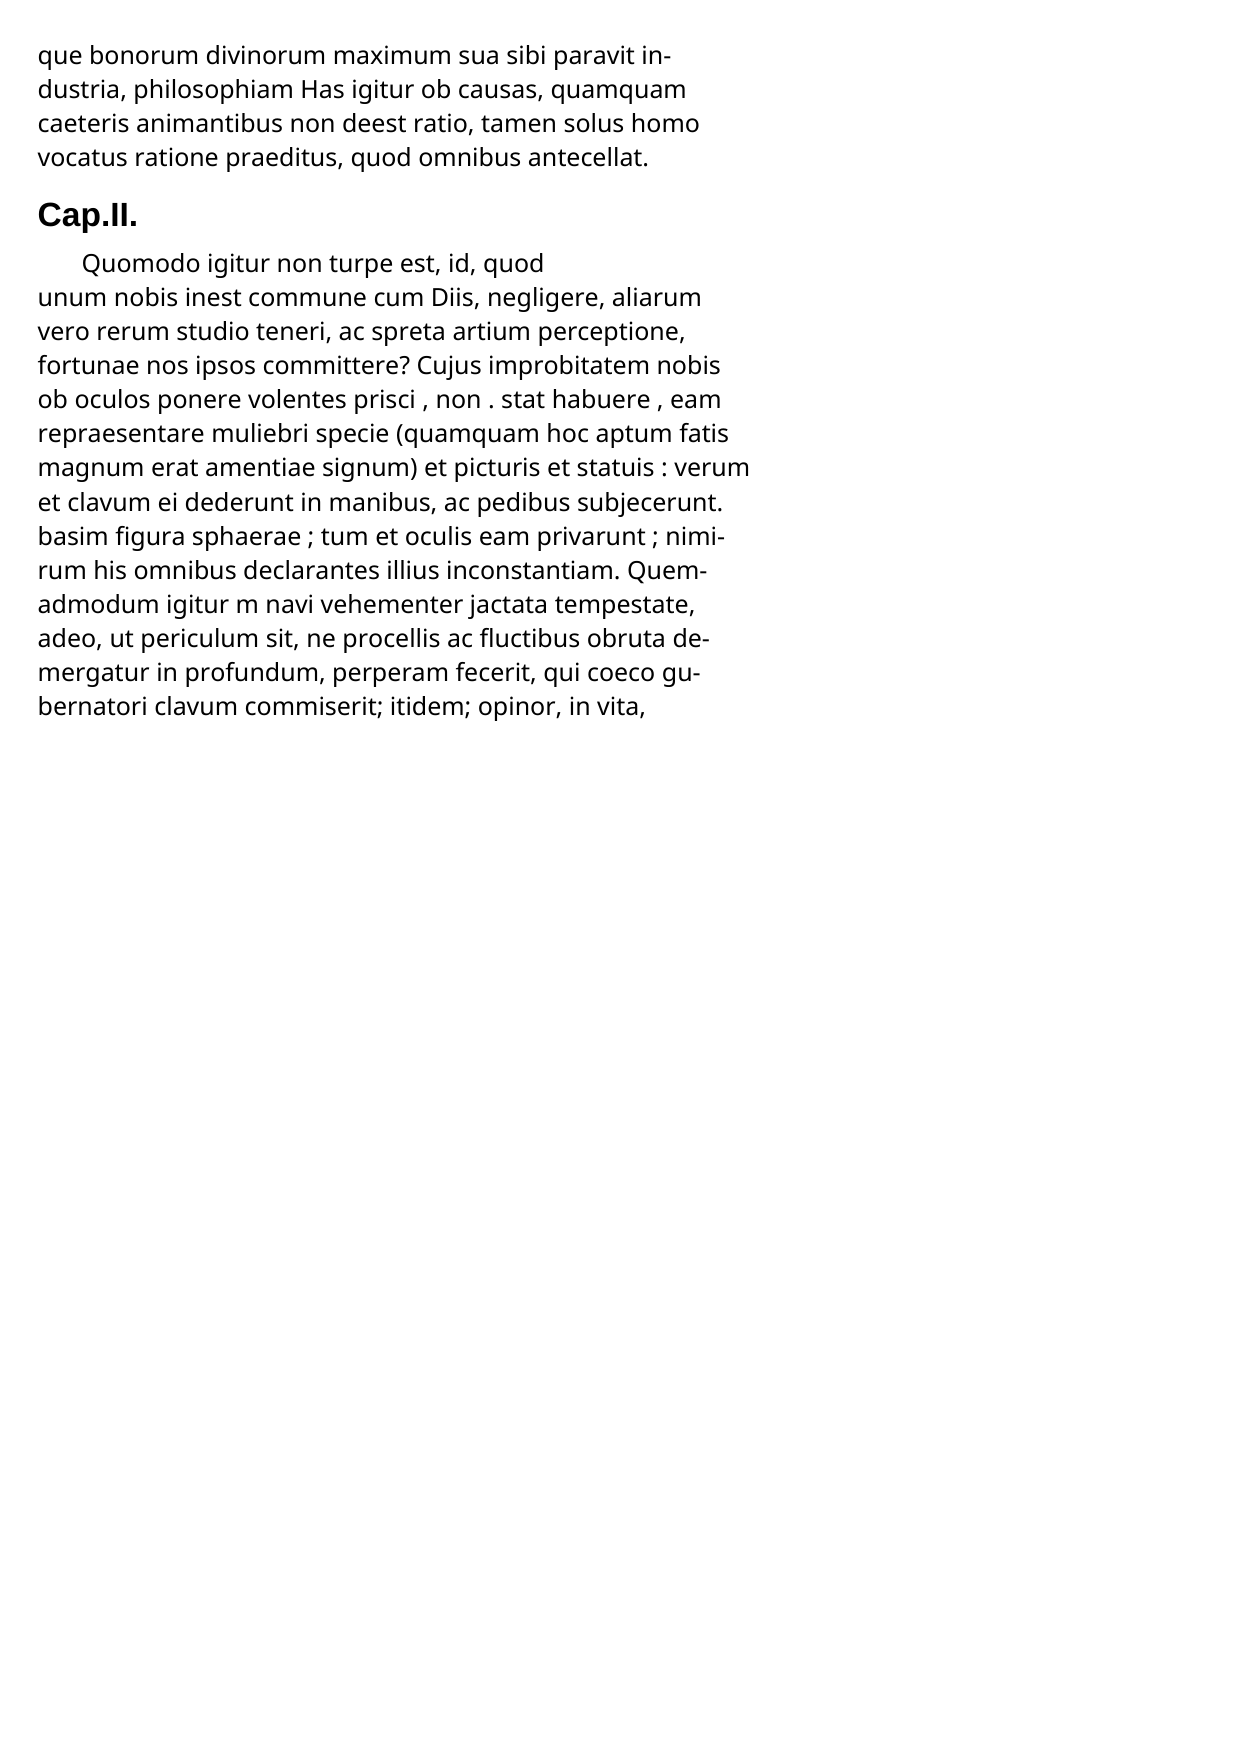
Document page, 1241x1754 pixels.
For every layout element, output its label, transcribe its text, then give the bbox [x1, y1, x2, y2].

text que bonorum divinorum maximum sua sibi paravit in- dustria, philosophiam Has igitur ob causas, quamquam caeteris animantibus non deest ratio, tamen solus homo vocatus ratione praeditus, quod omnibus antecellat. [37, 37, 1203, 174]
subtitle Cap.II. [37, 194, 1203, 233]
text Quomodo igitur non turpe est, id, quod unum nobis inest commune cum Diis, negligere, aliarum vero rerum studio teneri, ac spreta artium perceptione, fortunae nos ipsos committere? Cujus improbitatem nobis ob oculos ponere volentes prisci , non . stat habuere , eam repraesentare muliebri specie (quamquam hoc aptum fatis magnum erat amentiae signum) et picturis et statuis : verum et clavum ei dederunt in manibus, ac pedibus subjecerunt. basim figura sphaerae ; tum et oculis eam privarunt ; nimi- rum his omnibus declarantes illius inconstantiam. Quem- admodum igitur m navi vehementer jactata tempestate, adeo, ut periculum sit, ne procellis ac fluctibus obruta de- mergatur in profundum, perperam fecerit, qui coeco gu- bernatori clavum commiserit; itidem; opinor, in vita, [37, 246, 1203, 723]
